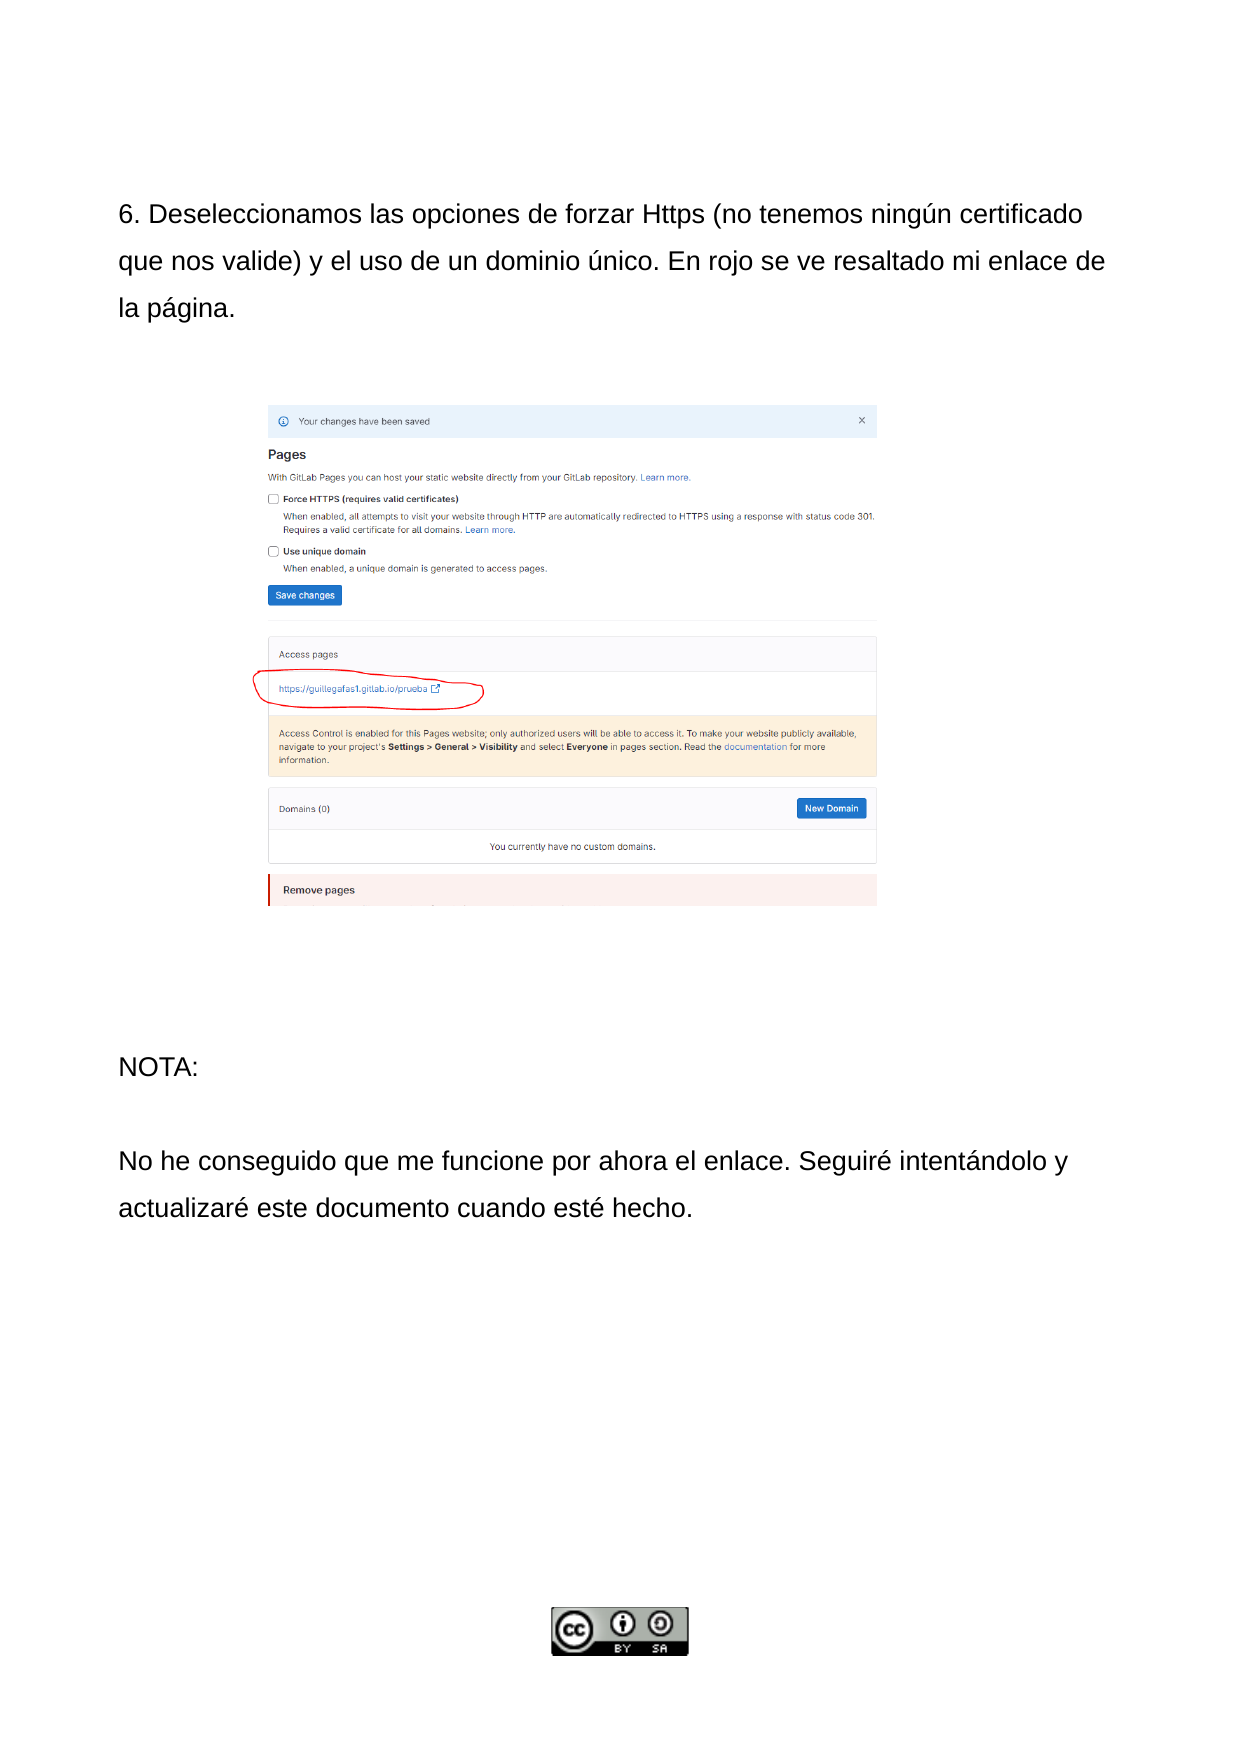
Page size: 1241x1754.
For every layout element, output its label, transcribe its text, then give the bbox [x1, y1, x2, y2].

text NOTA: [118, 1051, 1122, 1083]
text No he conseguido que me funcione por ahora el enlace. Seguiré intentándolo y actualizaré este documento cuando esté hecho. [118, 1145, 1122, 1223]
picture [83, 404, 1088, 906]
text 6. Deseleccionamos las opciones de forzar Https (no tenemos ningún certificado que nos valide) y el uso de un dominio único. En rojo se ve resaltado mi enlace de la página. [118, 198, 1122, 323]
picture [551, 1607, 689, 1656]
